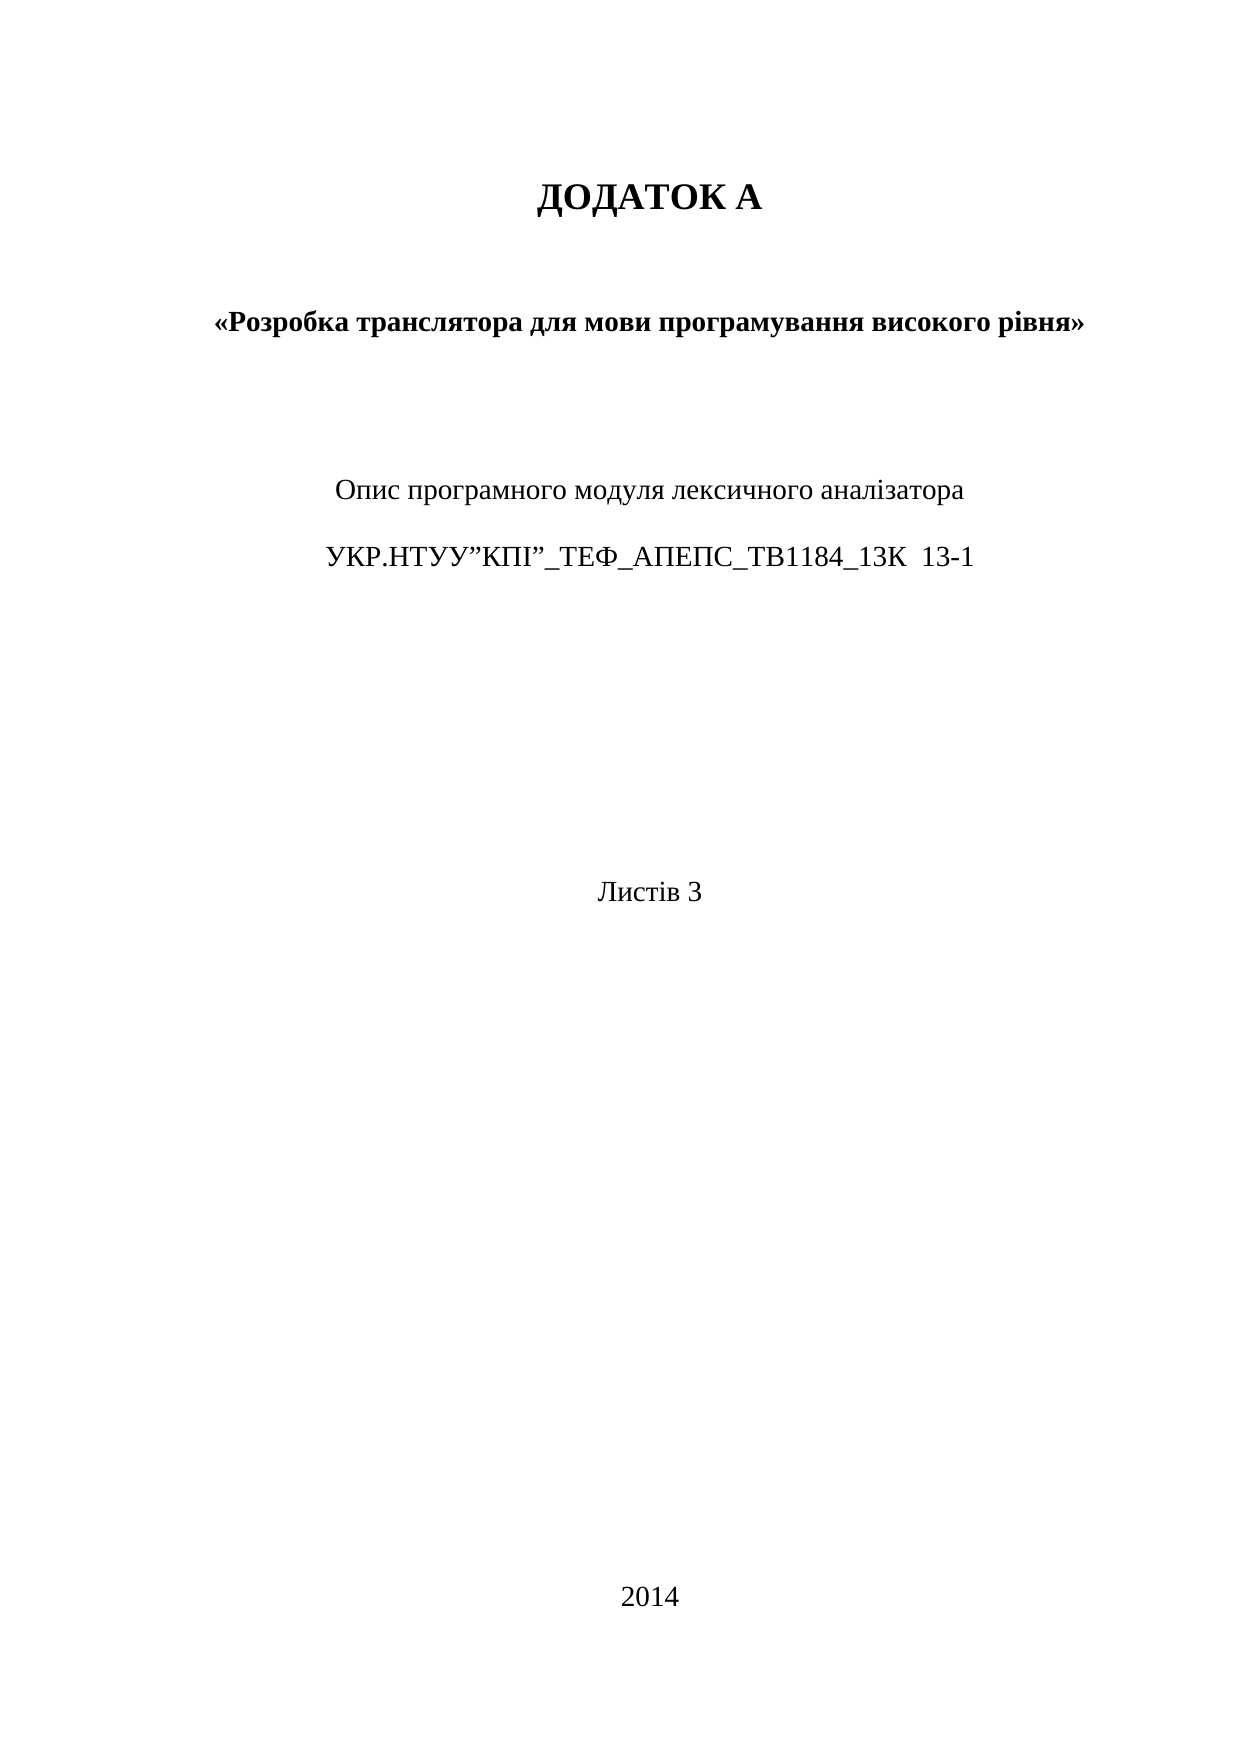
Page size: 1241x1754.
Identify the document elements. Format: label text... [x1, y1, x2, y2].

text УКР.НТУУ”КПІ”_ТЕФ_АПЕПС_ТВ1184_13К 13-1 [148, 539, 1152, 572]
text ДОДАТОК А [148, 175, 1152, 218]
text Опис програмного модуля лексичного аналізатора [148, 472, 1152, 505]
text Листів 3 [148, 874, 1152, 908]
text «Розробка транслятора для мови програмування високого рівня» [148, 304, 1152, 338]
text 2014 [148, 1579, 1152, 1612]
